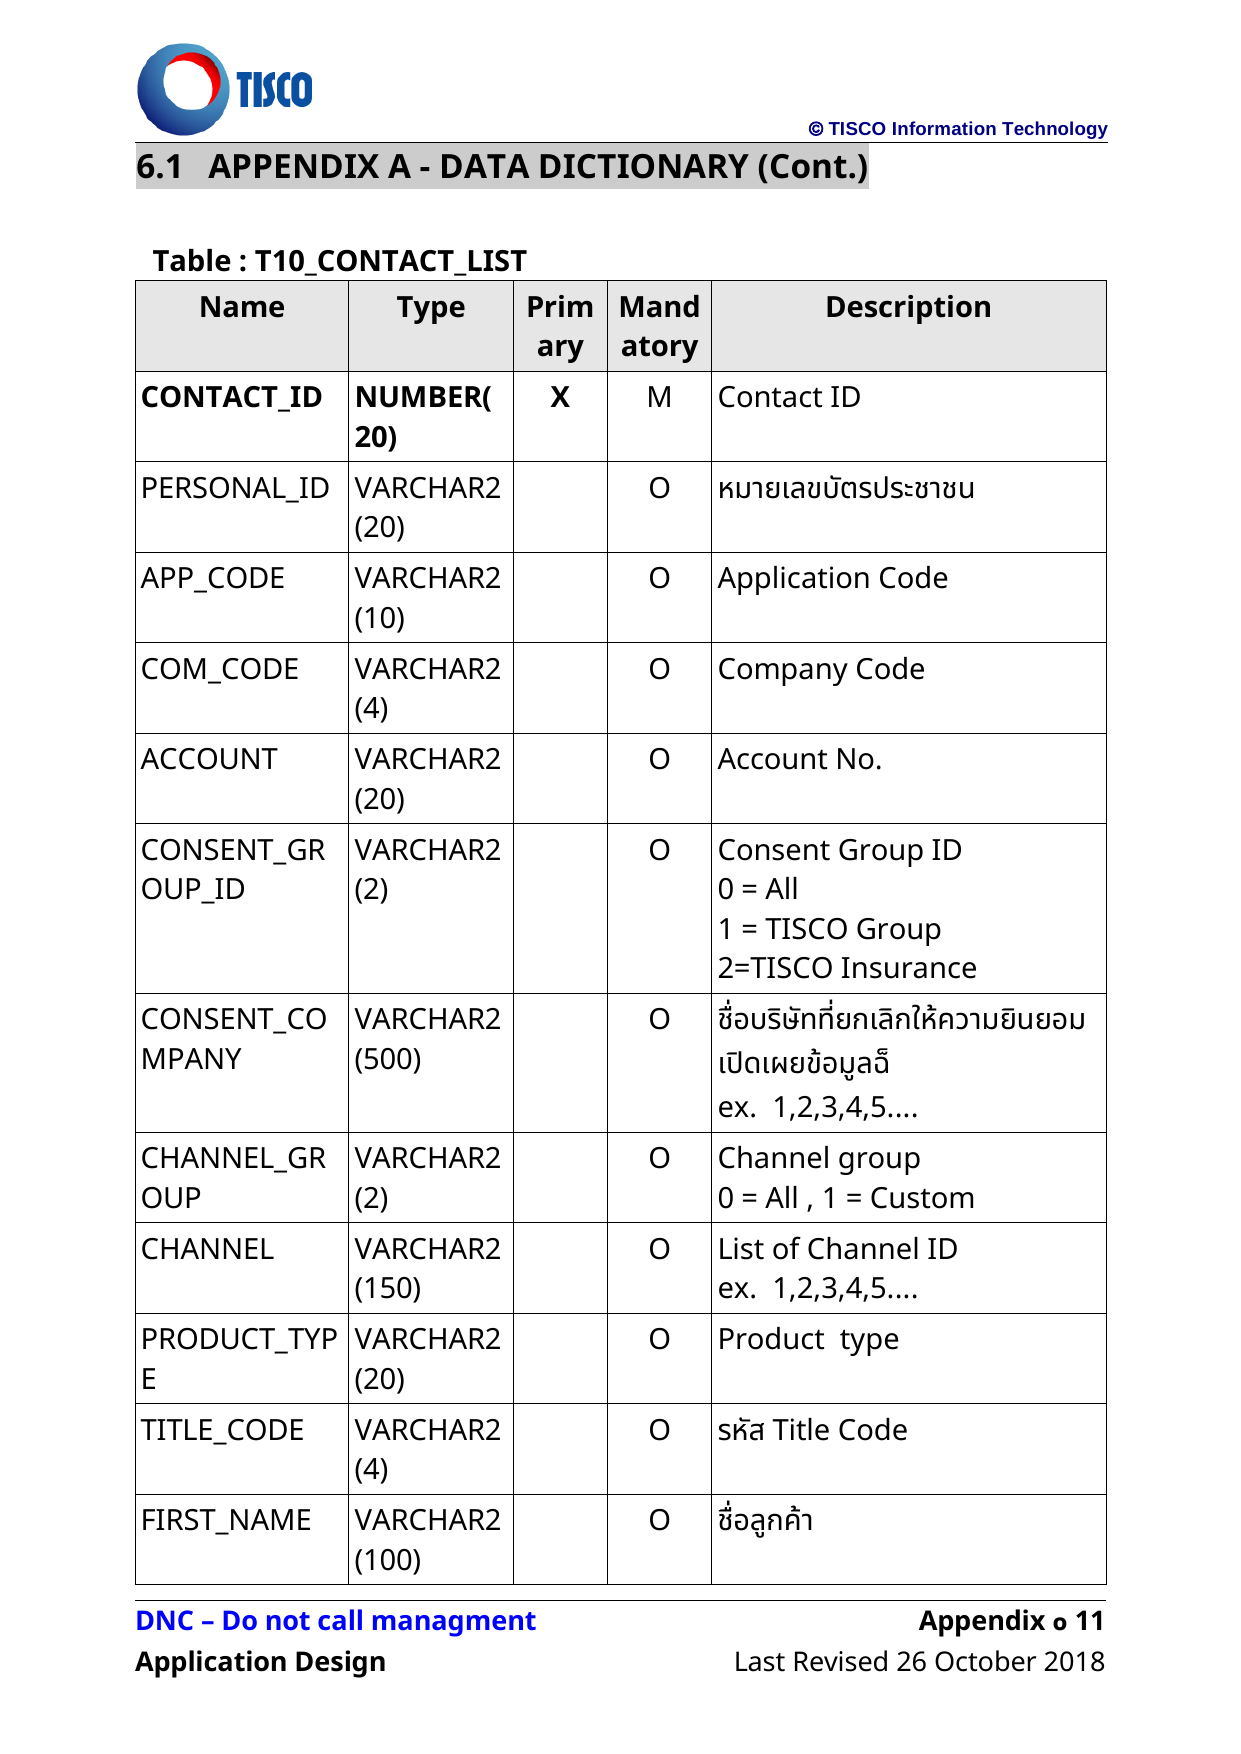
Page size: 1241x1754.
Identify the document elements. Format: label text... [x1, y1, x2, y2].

table_cell [514, 824, 607, 993]
table_cell VARCHAR2(4) [349, 643, 513, 733]
table_cell VARCHAR2(20) [349, 1314, 513, 1403]
table_cell M [608, 372, 711, 461]
table_cell [514, 553, 607, 642]
table_cell [514, 1404, 607, 1494]
table_cell VARCHAR2(2) [349, 1133, 513, 1222]
table_cell [514, 1495, 607, 1584]
table_cell Application Code [712, 553, 1106, 642]
table_cell VARCHAR2(20) [349, 462, 513, 552]
table_cell O [608, 643, 711, 733]
table_cell [514, 1223, 607, 1313]
table_cell Channel group 0 = All , 1 = Custom [712, 1133, 1106, 1222]
table_header Type [349, 281, 513, 371]
table_cell CONSENT_GROUP_ID [136, 824, 348, 993]
table_cell O [608, 553, 711, 642]
table_header Primary [514, 281, 607, 371]
table_header Name [136, 281, 348, 371]
table_header Description [712, 281, 1106, 371]
table_cell CONTACT_ID [136, 372, 348, 461]
table_cell Product type [712, 1314, 1106, 1403]
table_cell O [608, 1495, 711, 1584]
table_cell VARCHAR2(10) [349, 553, 513, 642]
table_cell PRODUCT_TYPE [136, 1314, 348, 1403]
table_cell O [608, 994, 711, 1132]
table_cell [514, 734, 607, 823]
table_cell CHANNEL [136, 1223, 348, 1313]
table_cell VARCHAR2(20) [349, 734, 513, 823]
table_cell [514, 1314, 607, 1403]
table_cell รหัส Title Code [712, 1404, 1106, 1494]
table_cell FIRST_NAME [136, 1495, 348, 1584]
table_cell NUMBER(20) [349, 372, 513, 461]
table_cell X [514, 372, 607, 461]
table_cell O [608, 824, 711, 993]
table_cell O [608, 1133, 711, 1222]
table_cell Account No. [712, 734, 1106, 823]
table_cell Company Code [712, 643, 1106, 733]
table_cell [514, 462, 607, 552]
table_cell [514, 643, 607, 733]
table_cell VARCHAR2(4) [349, 1404, 513, 1494]
table_cell TITLE_CODE [136, 1404, 348, 1494]
table_cell [514, 1133, 607, 1222]
table_cell VARCHAR2(500) [349, 994, 513, 1132]
table_cell ACCOUNT [136, 734, 348, 823]
table_header Mandatory [608, 281, 711, 371]
table_cell CHANNEL_GROUP [136, 1133, 348, 1222]
table_cell VARCHAR2(100) [349, 1495, 513, 1584]
table_cell หมายเลขบัตรประชาชน [712, 462, 1106, 552]
text 6.1 APPENDIX A - DATA DICTIONARY (Cont.) [136, 143, 1106, 189]
table_cell Consent Group ID 0 = All 1 = TISCO Group 2=TISCO Insurance [712, 824, 1106, 993]
table_cell ชื่อลูกค้า [712, 1495, 1106, 1584]
table_cell O [608, 1404, 711, 1494]
table_cell [514, 994, 607, 1132]
table_cell O [608, 1314, 711, 1403]
table_cell COM_CODE [136, 643, 348, 733]
table_cell PERSONAL_ID [136, 462, 348, 552]
table_cell CONSENT_COMPANY [136, 994, 348, 1132]
table_cell APP_CODE [136, 553, 348, 642]
table_cell O [608, 462, 711, 552]
table_cell O [608, 1223, 711, 1313]
table_cell List of Channel ID ex. 1,2,3,4,5.... [712, 1223, 1106, 1313]
table_cell VARCHAR2(2) [349, 824, 513, 993]
table_cell Contact ID [712, 372, 1106, 461]
text Table : T10_CONTACT_LIST [150, 241, 1106, 280]
table_cell O [608, 734, 711, 823]
table_cell VARCHAR2(150) [349, 1223, 513, 1313]
table_cell ชื่อบริษัทที่ยกเลิกให้ความยินยอมเปิดเผยข้อมูลฉ็ ex. 1,2,3,4,5.... [712, 994, 1106, 1132]
